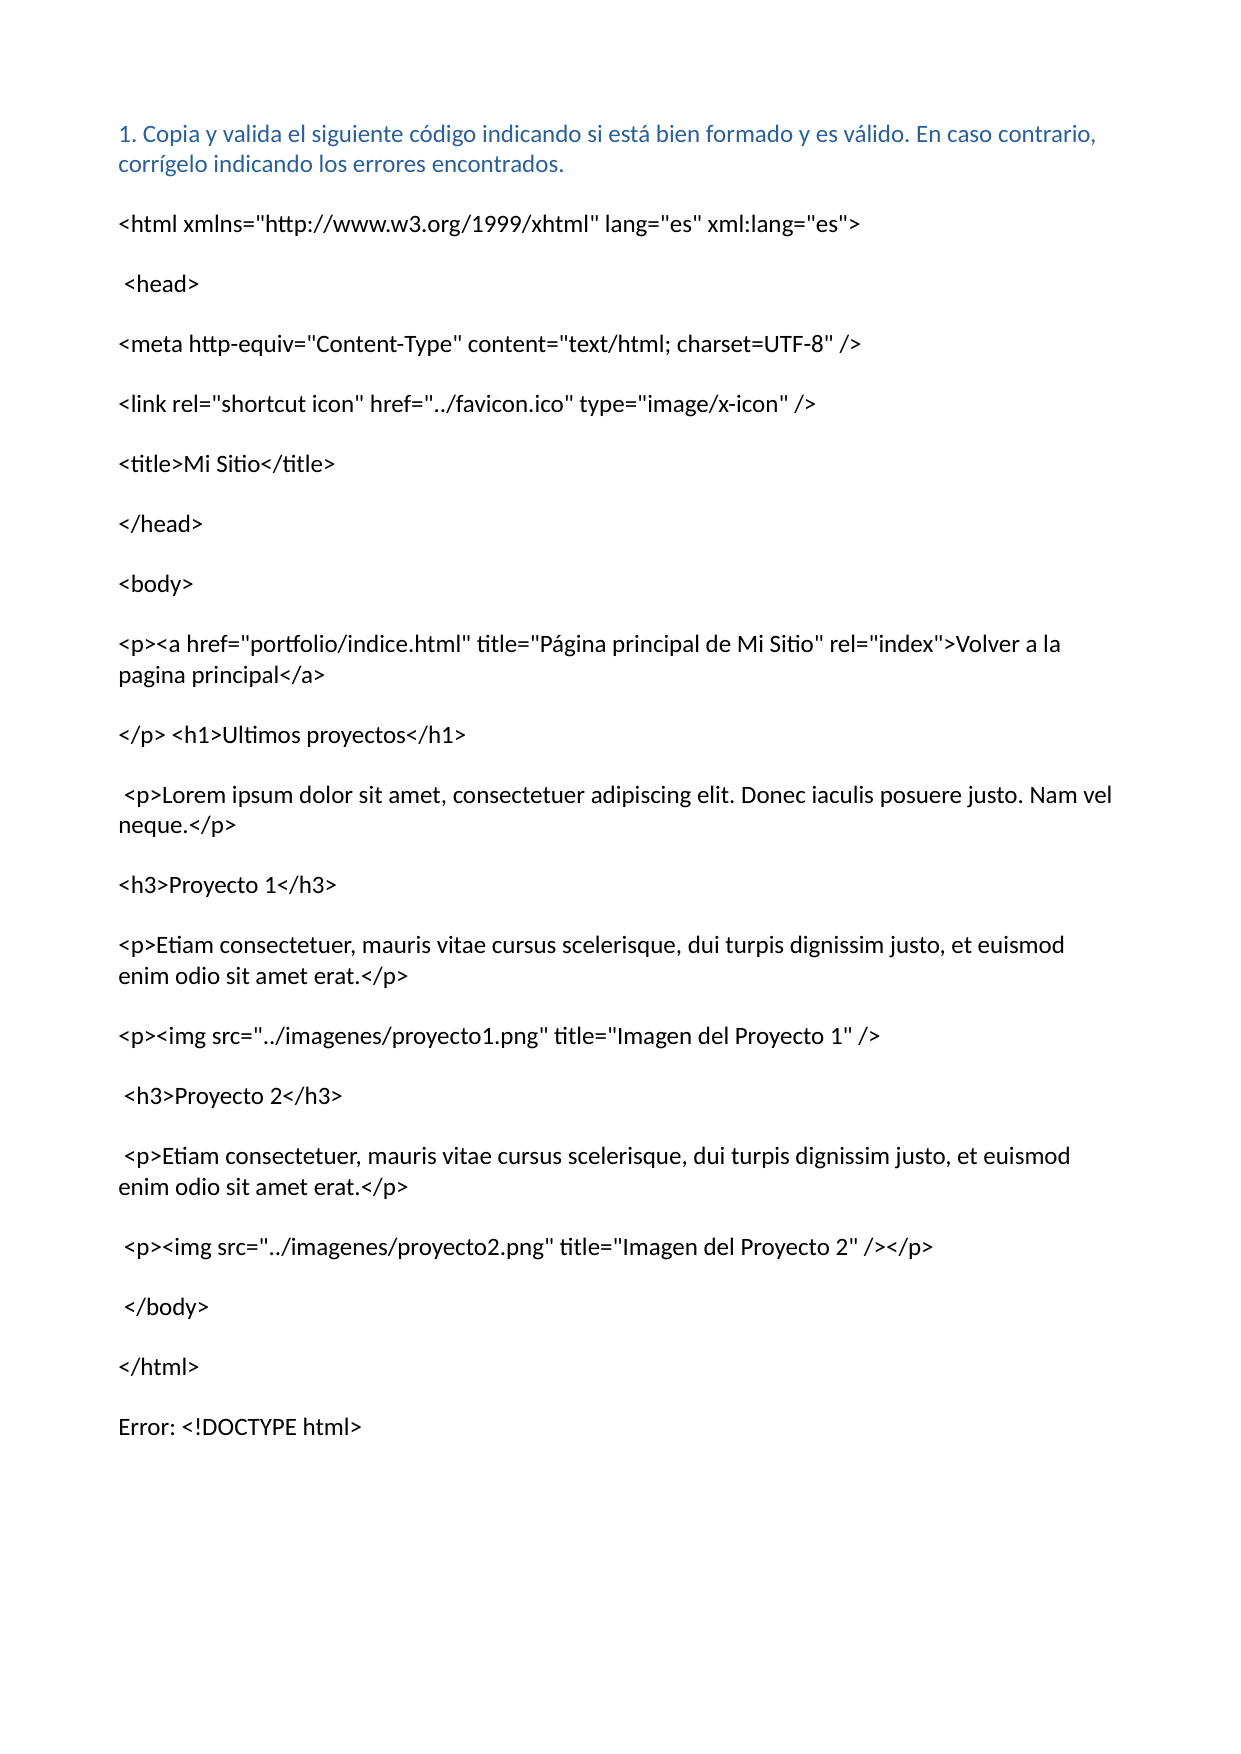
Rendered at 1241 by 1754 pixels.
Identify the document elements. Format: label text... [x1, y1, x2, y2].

text <p><a href="portfolio/indice.html" title="Página principal de Mi Sitio" rel="index">Volver a la pagina principal</a> [118, 629, 1122, 690]
text </body> [118, 1291, 1122, 1321]
text <h3>Proyecto 1</h3> [118, 870, 1122, 900]
text <h3>Proyecto 2</h3> [118, 1080, 1122, 1111]
text </p> <h1>Ultimos proyectos</h1> [118, 719, 1122, 750]
text <p>Etiam consectetuer, mauris vitae cursus scelerisque, dui turpis dignissim justo, et euismod enim odio sit amet erat.</p> [118, 930, 1122, 991]
text </head> [118, 509, 1122, 539]
text <p>Lorem ipsum dolor sit amet, consectetuer adipiscing elit. Donec iaculis posuere justo. Nam vel neque.</p> [118, 779, 1122, 840]
text <html xmlns="http://www.w3.org/1999/xhtml" lang="es" xml:lang="es"> [118, 209, 1122, 239]
text </html> [118, 1351, 1122, 1381]
text <p><img src="../imagenes/proyecto1.png" title="Imagen del Proyecto 1" /> [118, 1020, 1122, 1051]
text <link rel="shortcut icon" href="../favicon.ico" type="image/x-icon" /> [118, 389, 1122, 419]
text <p>Etiam consectetuer, mauris vitae cursus scelerisque, dui turpis dignissim justo, et euismod enim odio sit amet erat.</p> [118, 1140, 1122, 1201]
text Error: <!DOCTYPE html> [118, 1411, 1122, 1441]
text 1. Copia y valida el siguiente código indicando si está bien formado y es válido. En caso contrario, corrígelo indicando los errores encontrados. [118, 118, 1122, 179]
text <meta http-equiv="Content-Type" content="text/html; charset=UTF-8" /> [118, 329, 1122, 359]
text <head> [118, 269, 1122, 299]
text <title>Mi Sitio</title> [118, 449, 1122, 479]
text <body> [118, 569, 1122, 599]
text <p><img src="../imagenes/proyecto2.png" title="Imagen del Proyecto 2" /></p> [118, 1231, 1122, 1261]
